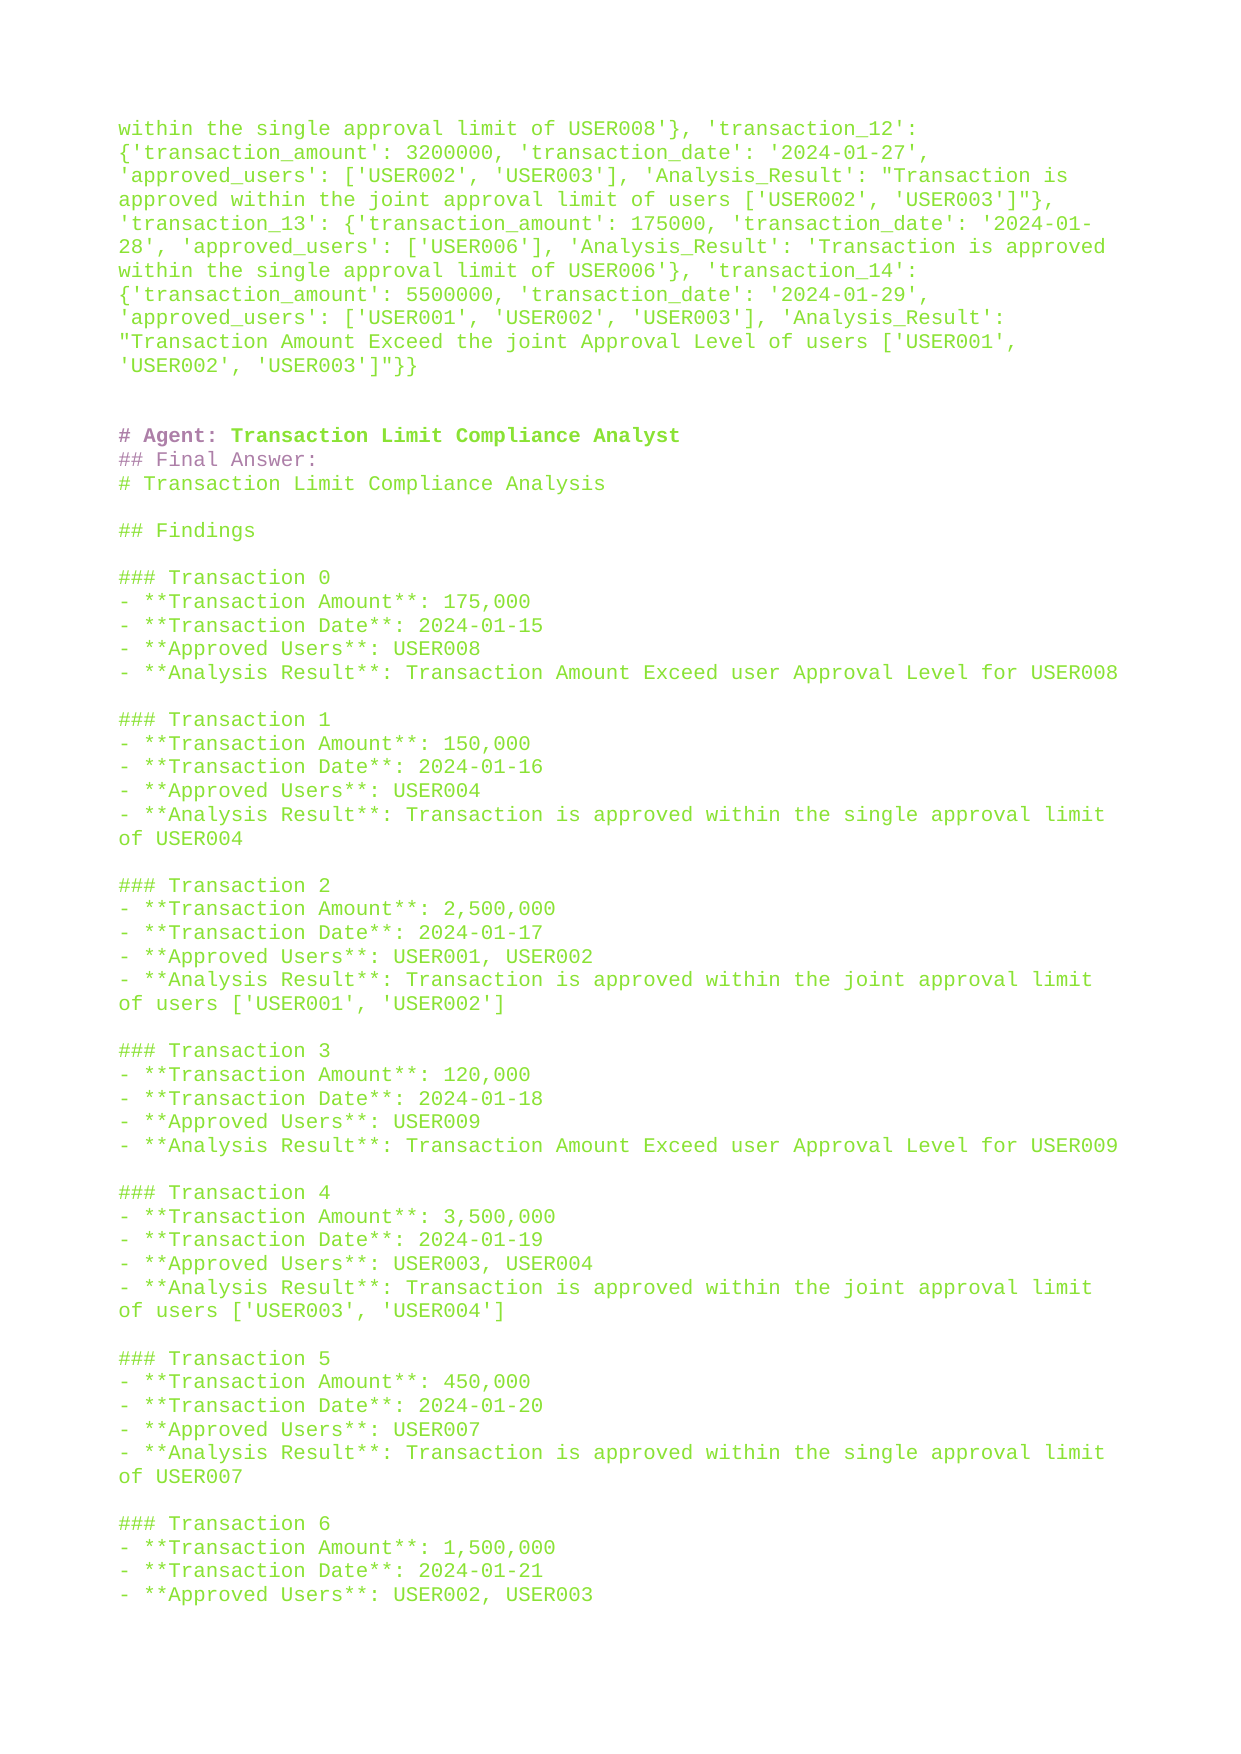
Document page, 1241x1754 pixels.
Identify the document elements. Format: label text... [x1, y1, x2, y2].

text - **Transaction Amount**: 150,000 [118, 733, 1122, 757]
text - **Transaction Date**: 2024-01-19 [118, 1229, 1122, 1253]
text - **Analysis Result**: Transaction Amount Exceed user Approval Level for USER009 [118, 1135, 1122, 1158]
text ### Transaction 3 [118, 1040, 1122, 1064]
text ### Transaction 4 [118, 1182, 1122, 1206]
text - **Transaction Date**: 2024-01-20 [118, 1395, 1122, 1419]
text - **Approved Users**: USER004 [118, 780, 1122, 804]
text - **Transaction Amount**: 175,000 [118, 591, 1122, 615]
text - **Transaction Amount**: 1,500,000 [118, 1537, 1122, 1561]
text within the single approval limit of USER008'}, 'transaction_12': {'transaction_amount': 3200000, 'transaction_date': '2024-01-27', 'approved_users': ['USER002', 'USER003'], 'Analysis_Result': "Transaction is approved within the joint approval limit of users ['USER002', 'USER003']"}, 'transaction_13': {'transaction_amount': 175000, 'transaction_date': '2024-01-28', 'approved_users': ['USER006'], 'Analysis_Result': 'Transaction is approved within the single approval limit of USER006'}, 'transaction_14': {'transaction_amount': 5500000, 'transaction_date': '2024-01-29', 'approved_users': ['USER001', 'USER002', 'USER003'], 'Analysis_Result': "Transaction Amount Exceed the joint Approval Level of users ['USER001', 'USER002', 'USER003']"}} [118, 118, 1122, 378]
text - **Analysis Result**: Transaction is approved within the joint approval limit of users ['USER003', 'USER004'] [118, 1277, 1122, 1324]
text - **Transaction Date**: 2024-01-15 [118, 615, 1122, 638]
text - **Transaction Amount**: 450,000 [118, 1371, 1122, 1395]
text - **Transaction Date**: 2024-01-21 [118, 1561, 1122, 1584]
text - **Analysis Result**: Transaction is approved within the single approval limit of USER004 [118, 804, 1122, 851]
text - **Transaction Amount**: 2,500,000 [118, 898, 1122, 922]
text - **Analysis Result**: Transaction is approved within the joint approval limit of users ['USER001', 'USER002'] [118, 969, 1122, 1017]
text - **Transaction Date**: 2024-01-16 [118, 757, 1122, 780]
text - **Approved Users**: USER008 [118, 638, 1122, 662]
text ### Transaction 6 [118, 1513, 1122, 1537]
text ### Transaction 2 [118, 875, 1122, 898]
text ## Final Answer: [118, 449, 1122, 473]
text ### Transaction 0 [118, 567, 1122, 591]
text - **Transaction Amount**: 3,500,000 [118, 1206, 1122, 1229]
text - **Transaction Date**: 2024-01-18 [118, 1088, 1122, 1111]
text ### Transaction 1 [118, 709, 1122, 733]
text ### Transaction 5 [118, 1348, 1122, 1371]
text - **Analysis Result**: Transaction Amount Exceed user Approval Level for USER008 [118, 662, 1122, 686]
text - **Approved Users**: USER007 [118, 1419, 1122, 1442]
text - **Approved Users**: USER001, USER002 [118, 946, 1122, 969]
text # Agent: Transaction Limit Compliance Analyst [118, 426, 1122, 449]
text - **Approved Users**: USER009 [118, 1111, 1122, 1135]
text - **Approved Users**: USER002, USER003 [118, 1584, 1122, 1608]
text ## Findings [118, 520, 1122, 544]
text - **Transaction Date**: 2024-01-17 [118, 922, 1122, 946]
text - **Analysis Result**: Transaction is approved within the single approval limit of USER007 [118, 1442, 1122, 1489]
text # Transaction Limit Compliance Analysis [118, 473, 1122, 496]
text - **Approved Users**: USER003, USER004 [118, 1253, 1122, 1277]
text - **Transaction Amount**: 120,000 [118, 1064, 1122, 1088]
